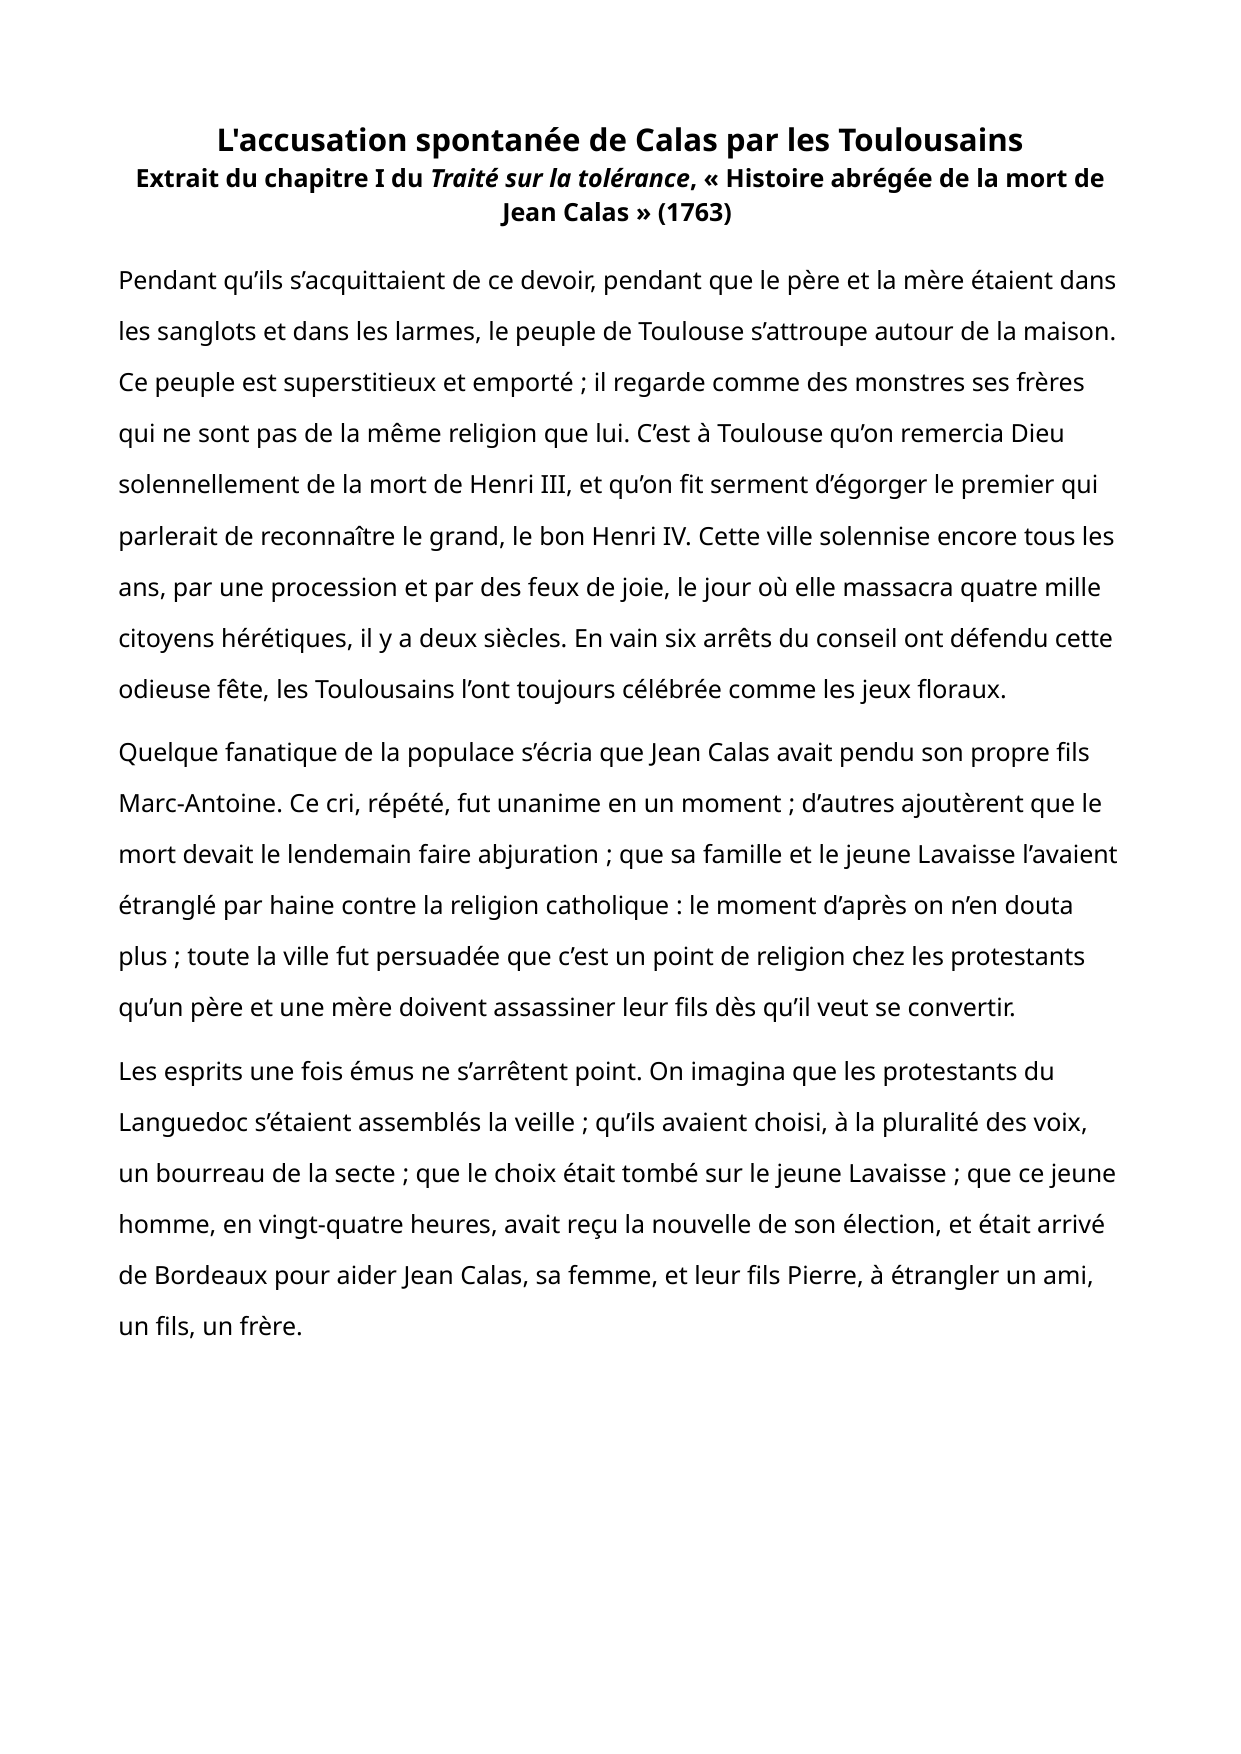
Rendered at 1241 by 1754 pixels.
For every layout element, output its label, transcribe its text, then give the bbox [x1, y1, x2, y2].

text Extrait du chapitre I du Traité sur la tolérance, « Histoire abrégée de la mort de Jean Calas » (1763) [118, 161, 1122, 229]
text L'accusation spontanée de Calas par les Toulousains [118, 118, 1122, 161]
text Pendant qu’ils s’acquittaient de ce devoir, pendant que le père et la mère étaient dans les sanglots et dans les larmes, le peuple de Toulouse s’attroupe autour de la maison. Ce peuple est superstitieux et emporté ; il regarde comme des monstres ses frères qui ne sont pas de la même religion que lui. C’est à Toulouse qu’on remercia Dieu solennellement de la mort de Henri III, et qu’on fit serment d’égorger le premier qui parlerait de reconnaître le grand, le bon Henri IV. Cette ville solennise encore tous les ans, par une procession et par des feux de joie, le jour où elle massacra quatre mille citoyens hérétiques, il y a deux siècles. En vain six arrêts du conseil ont défendu cette odieuse fête, les Toulousains l’ont toujours célébrée comme les jeux floraux. [118, 263, 1122, 705]
text Les esprits une fois émus ne s’arrêtent point. On imagina que les protestants du Languedoc s’étaient assemblés la veille ; qu’ils avaient choisi, à la pluralité des voix, un bourreau de la secte ; que le choix était tombé sur le jeune Lavaisse ; que ce jeune homme, en vingt-quatre heures, avait reçu la nouvelle de son élection, et était arrivé de Bordeaux pour aider Jean Calas, sa femme, et leur fils Pierre, à étrangler un ami, un fils, un frère. [118, 1053, 1122, 1343]
text Quelque fanatique de la populace s’écria que Jean Calas avait pendu son propre fils Marc-Antoine. Ce cri, répété, fut unanime en un moment ; d’autres ajoutèrent que le mort devait le lendemain faire abjuration ; que sa famille et le jeune Lavaisse l’avaient étranglé par haine contre la religion catholique : le moment d’après on n’en douta plus ; toute la ville fut persuadée que c’est un point de religion chez les protestants qu’un père et une mère doivent assassiner leur fils dès qu’il veut se convertir. [118, 735, 1122, 1024]
